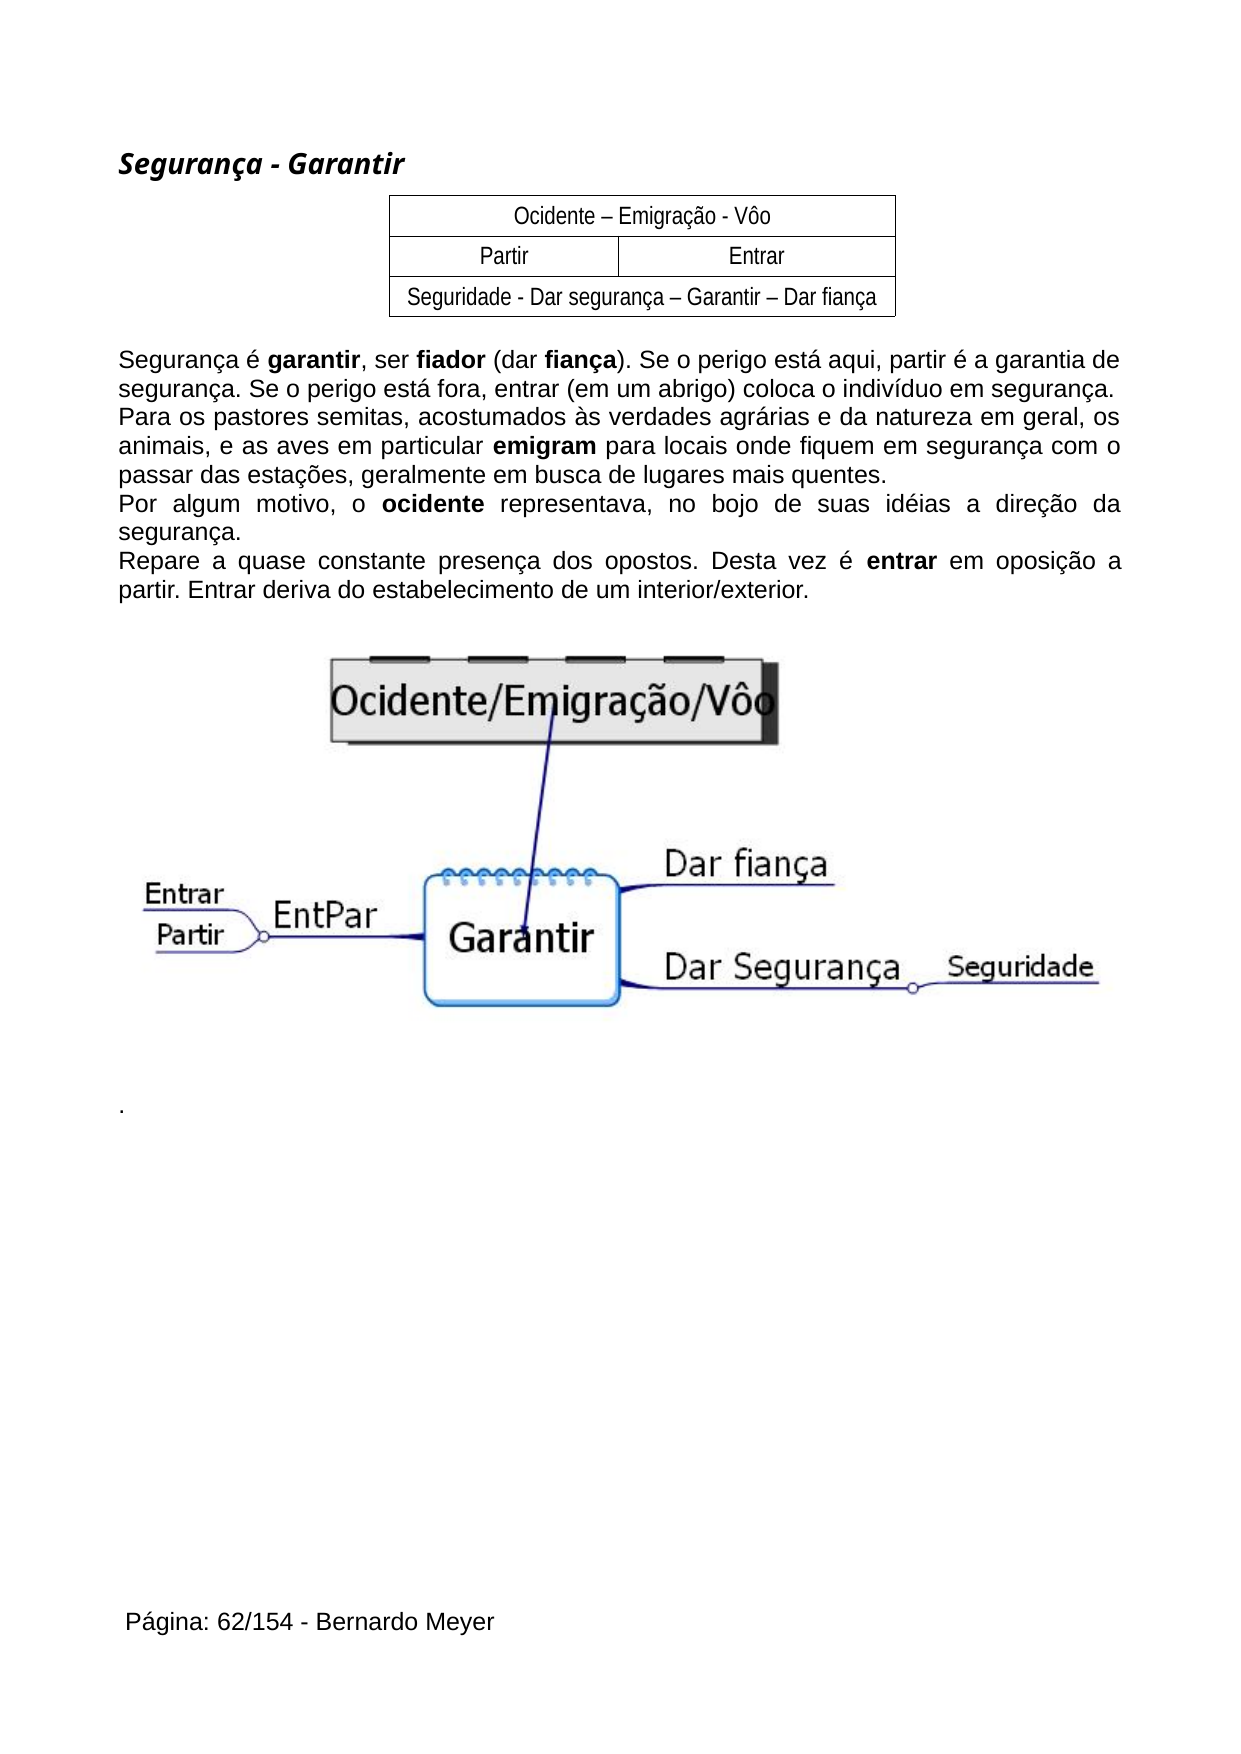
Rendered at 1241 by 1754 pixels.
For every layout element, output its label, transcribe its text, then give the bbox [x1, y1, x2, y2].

text Repare a quase constante presença dos opostos. Desta vez é entrar em oposição a partir. Entrar deriva do estabelecimento de um interior/exterior. [118, 546, 1122, 603]
table_cell Partir [390, 237, 618, 276]
table_cell Entrar [619, 237, 895, 276]
text . [118, 1090, 1122, 1119]
text Para os pastores semitas, acostumados às verdades agrárias e da natureza em geral, os animais, e as aves em particular emigram para locais onde fiquem em segurança com o passar das estações, geralmente em busca de lugares mais quentes. [118, 402, 1122, 488]
table_header Ocidente – Emigração - Vôo [390, 196, 895, 236]
text Segurança é garantir, ser fiador (dar fiança). Se o perigo está aqui, partir é a garantia de segurança. Se o perigo está fora, entrar (em um abrigo) coloca o indivíduo em segurança. [118, 345, 1122, 402]
picture [118, 632, 1122, 1033]
subtitle Segurança - Garantir [118, 143, 1122, 183]
table_cell Seguridade - Dar segurança – Garantir – Dar fiança [390, 277, 895, 316]
text Por algum motivo, o ocidente representava, no bojo de suas idéias a direção da segurança. [118, 488, 1122, 546]
